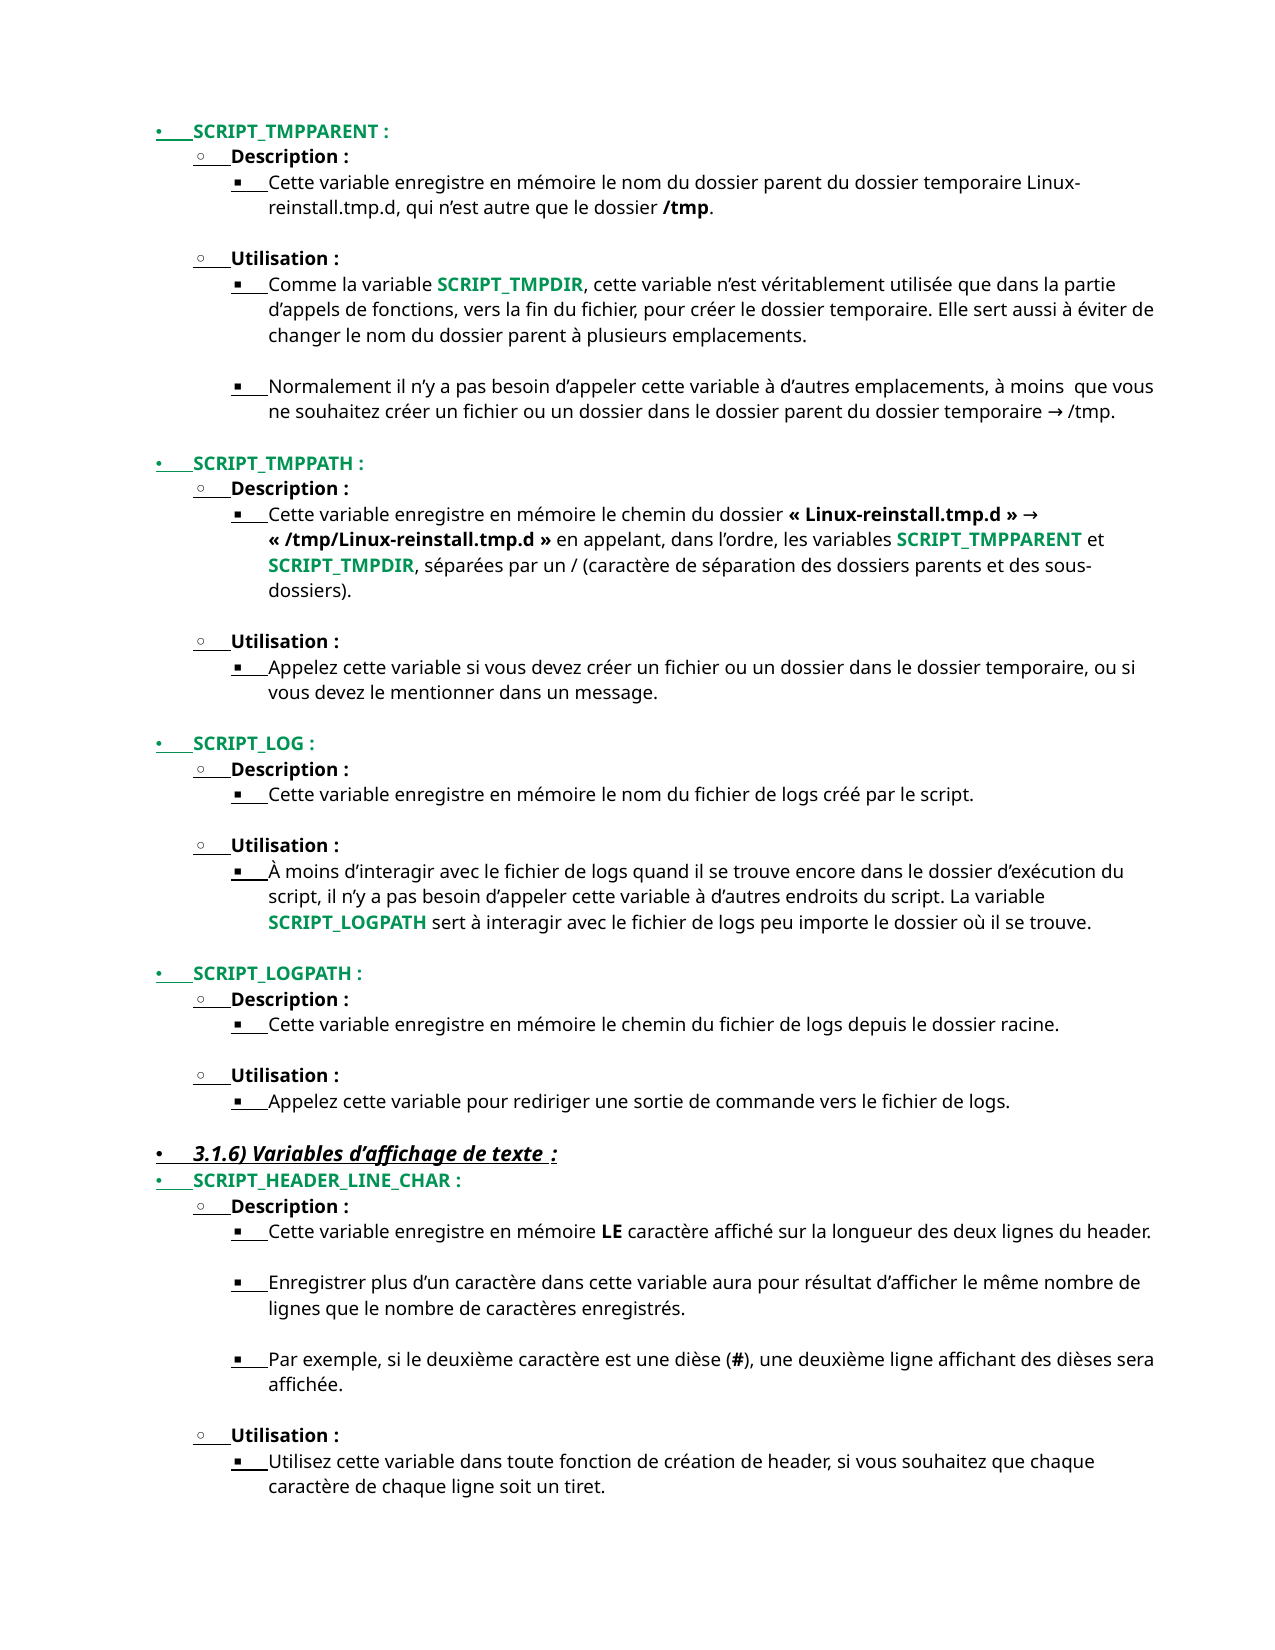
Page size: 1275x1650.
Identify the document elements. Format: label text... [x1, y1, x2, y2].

list Comme la variable SCRIPT_TMPDIR, cette variable n’est véritablement utilisée que dans la partie d’appels de fonctions, vers la fin du fichier, pour créer le dossier temporaire. Elle sert aussi à éviter de changer le nom du dossier parent à plusieurs emplacements. [231, 271, 1157, 348]
list Utilisation : [193, 833, 1157, 858]
list Description : [193, 986, 1157, 1011]
list Enregistrer plus d’un caractère dans cette variable aura pour résultat d’afficher le même nombre de lignes que le nombre de caractères enregistrés. [231, 1269, 1157, 1321]
list Utilisation : [193, 246, 1157, 271]
list SCRIPT_TMPPARENT : [156, 118, 1157, 144]
list SCRIPT_TMPPATH : [156, 450, 1157, 475]
list Description : [193, 1193, 1157, 1218]
list Appelez cette variable si vous devez créer un fichier ou un dossier dans le dossier temporaire, ou si vous devez le mentionner dans un message. [231, 654, 1157, 705]
list Cette variable enregistre en mémoire le nom du dossier parent du dossier temporaire Linux-reinstall.tmp.d, qui n’est autre que le dossier /tmp. [231, 169, 1157, 220]
list SCRIPT_LOGPATH : [156, 960, 1157, 986]
list Normalement il n’y a pas besoin d’appeler cette variable à d’autres emplacements, à moins que vous ne souhaitez créer un fichier ou un dossier dans le dossier parent du dossier temporaire → /tmp. [231, 373, 1157, 424]
list À moins d’interagir avec le fichier de logs quand il se trouve encore dans le dossier d’exécution du script, il n’y a pas besoin d’appeler cette variable à d’autres endroits du script. La variable SCRIPT_LOGPATH sert à interagir avec le fichier de logs peu importe le dossier où il se trouve. [231, 858, 1157, 935]
list Description : [193, 475, 1157, 501]
list Cette variable enregistre en mémoire le chemin du dossier « Linux-reinstall.tmp.d » → « /tmp/Linux-reinstall.tmp.d » en appelant, dans l’ordre, les variables SCRIPT_TMPPARENT et SCRIPT_TMPDIR, séparées par un / (caractère de séparation des dossiers parents et des sous-dossiers). [231, 501, 1157, 603]
list Appelez cette variable pour rediriger une sortie de commande vers le fichier de logs. [231, 1088, 1157, 1113]
list Par exemple, si le deuxième caractère est une dièse (#), une deuxième ligne affichant des dièses sera affichée. [231, 1346, 1157, 1397]
list SCRIPT_LOG : [156, 731, 1157, 756]
list Utilisation : [193, 1062, 1157, 1088]
list Description : [193, 144, 1157, 169]
list 3.1.6) Variables d’affichage de texte : [156, 1139, 1157, 1167]
list Utilisez cette variable dans toute fonction de création de header, si vous souhaitez que chaque caractère de chaque ligne soit un tiret. [231, 1448, 1157, 1499]
list Description : [193, 756, 1157, 782]
list Cette variable enregistre en mémoire le chemin du fichier de logs depuis le dossier racine. [231, 1011, 1157, 1037]
list SCRIPT_HEADER_LINE_CHAR : [156, 1167, 1157, 1193]
list Cette variable enregistre en mémoire LE caractère affiché sur la longueur des deux lignes du header. [231, 1218, 1157, 1244]
list Cette variable enregistre en mémoire le nom du fichier de logs créé par le script. [231, 782, 1157, 807]
list Utilisation : [193, 1423, 1157, 1448]
list Utilisation : [193, 628, 1157, 654]
